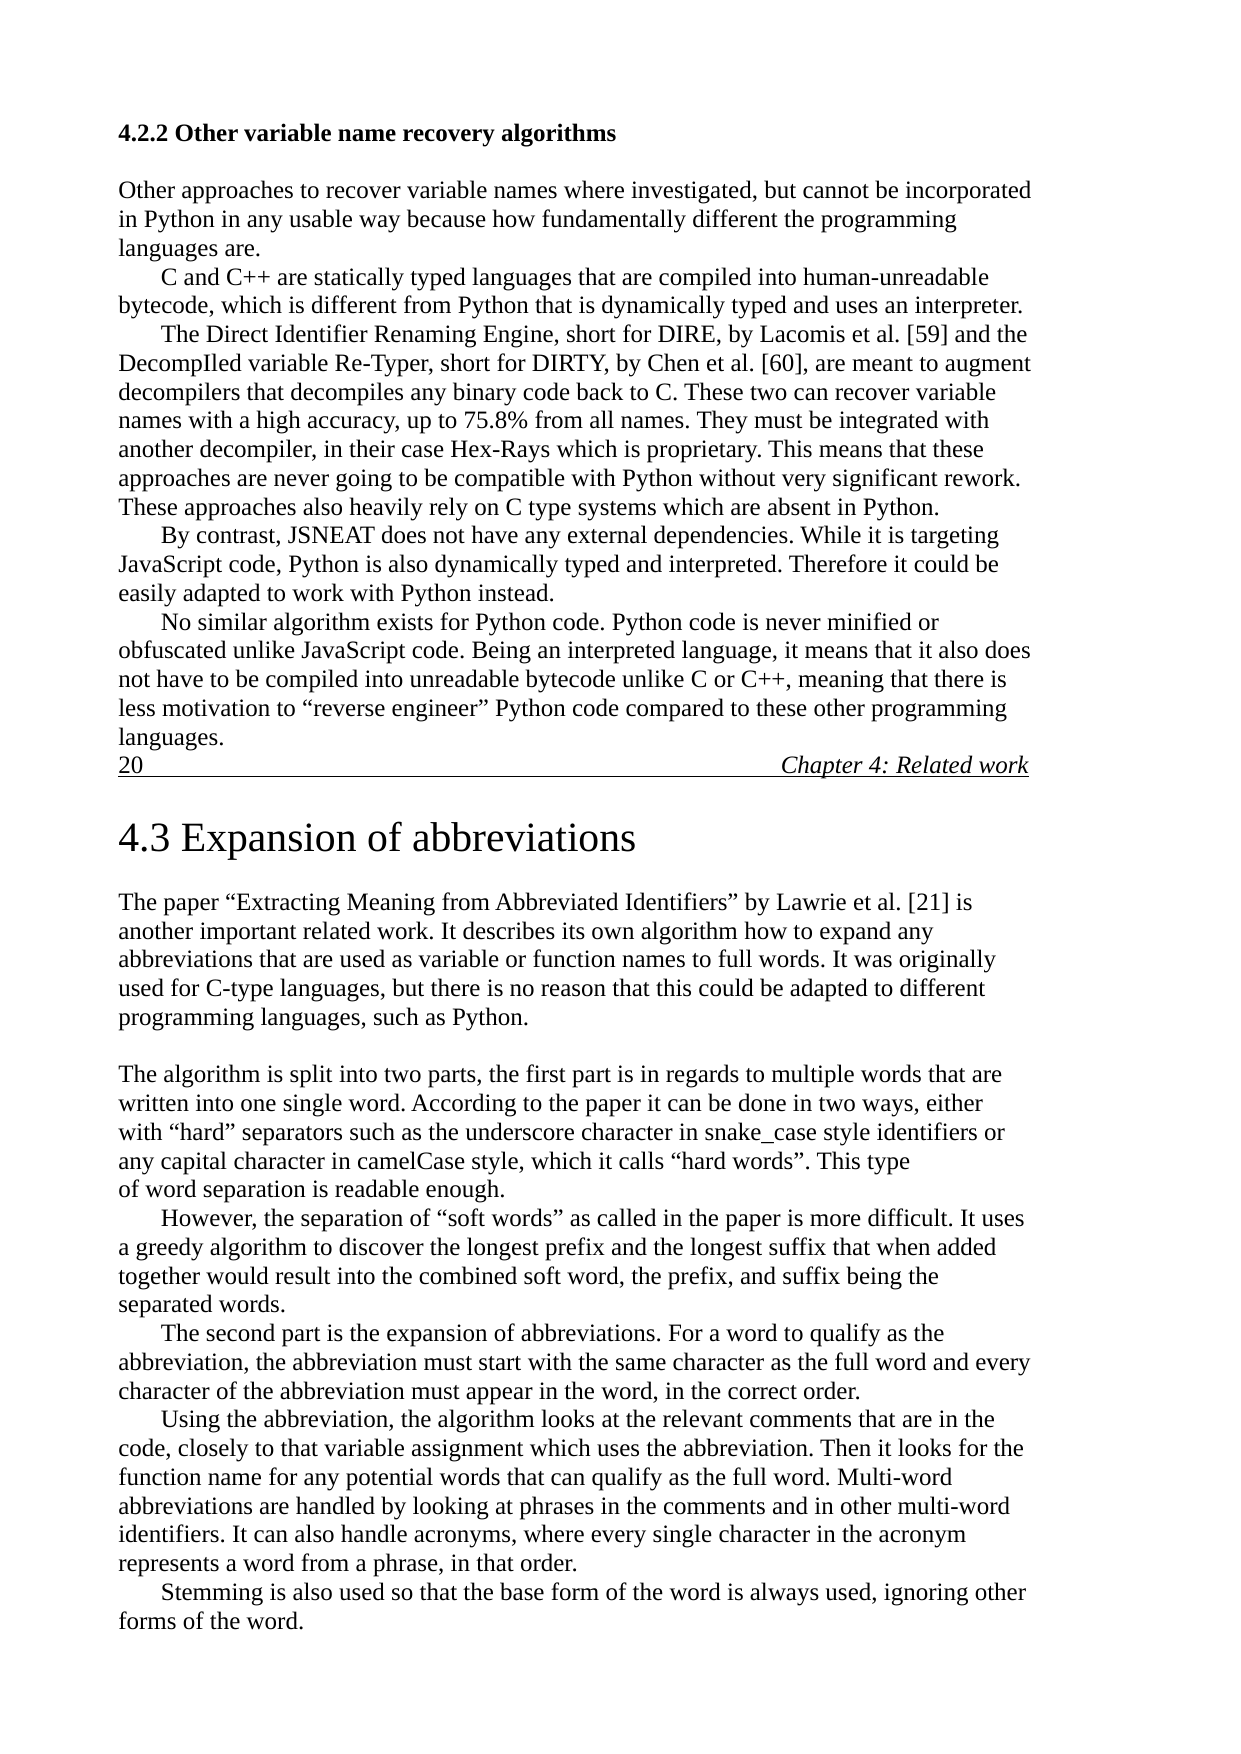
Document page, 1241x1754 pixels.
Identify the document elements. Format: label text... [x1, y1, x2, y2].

text of word separation is readable enough. [118, 1174, 1033, 1203]
text By contrast, JSNEAT does not have any external dependencies. While it is targeting [118, 521, 1033, 549]
text Using the abbreviation, the algorithm looks at the relevant comments that are in the code, closely to that variable assignment which uses the abbreviation. Then it looks for the function name for any potential words that can qualify as the full word. Multi-word abbreviations are handled by looking at phrases in the comments and in other multi-word identifiers. It can also handle acronyms, where every single character in the acronym represents a word from a phrase, in that order. [118, 1404, 1033, 1577]
text No similar algorithm exists for Python code. Python code is never minified or obfuscated unlike JavaScript code. Being an interpreted language, it means that it also does not have to be compiled into unreadable bytecode unlike C or C++, meaning that there is less motivation to “reverse engineer” Python code compared to these other programming languages. [118, 607, 1033, 751]
text The algorithm is split into two parts, the first part is in regards to multiple words that are written into one single word. According to the paper it can be done in two ways, either with “hard” separators such as the underscore character in snake_case style identifiers or any capital character in camelCase style, which it calls “hard words”. This type [118, 1059, 1033, 1174]
text 20 Chapter 4: Related work [118, 751, 1033, 779]
text Stemming is also used so that the base form of the word is always used, ignoring other forms of the word. [118, 1577, 1033, 1634]
text The second part is the expansion of abbreviations. For a word to qualify as the abbreviation, the abbreviation must start with the same character as the full word and every character of the abbreviation must appear in the word, in the correct order. [118, 1318, 1033, 1404]
text However, the separation of “soft words” as called in the paper is more difficult. It uses a greedy algorithm to discover the longest prefix and the longest suffix that when added together would result into the combined soft word, the prefix, and suffix being the separated words. [118, 1203, 1033, 1318]
text JavaScript code, Python is also dynamically typed and interpreted. Therefore it could be easily adapted to work with Python instead. [118, 549, 1033, 607]
text C and C++ are statically typed languages that are compiled into human-unreadable bytecode, which is different from Python that is dynamically typed and uses an interpreter. [118, 262, 1033, 319]
text The paper “Extracting Meaning from Abbreviated Identifiers” by Lawrie et al. [21] is another important related work. It describes its own algorithm how to expand any abbreviations that are used as variable or function names to full words. It was originally used for C-type languages, but there is no reason that this could be adapted to different programming languages, such as Python. [118, 887, 1033, 1031]
text 4.2.2 Other variable name recovery algorithms [118, 118, 1033, 147]
text Other approaches to recover variable names where investigated, but cannot be incorporated in Python in any usable way because how fundamentally different the programming languages are. [118, 176, 1033, 262]
text The Direct Identifier Renaming Engine, short for DIRE, by Lacomis et al. [59] and the DecompIled variable Re-Typer, short for DIRTY, by Chen et al. [60], are meant to augment decompilers that decompiles any binary code back to C. These two can recover variable names with a high accuracy, up to 75.8% from all names. They must be integrated with another decompiler, in their case Hex-Rays which is proprietary. This means that these approaches are never going to be compatible with Python without very significant rework. These approaches also heavily rely on C type systems which are absent in Python. [118, 319, 1033, 521]
subtitle 4.3 Expansion of abbreviations [118, 812, 1033, 860]
